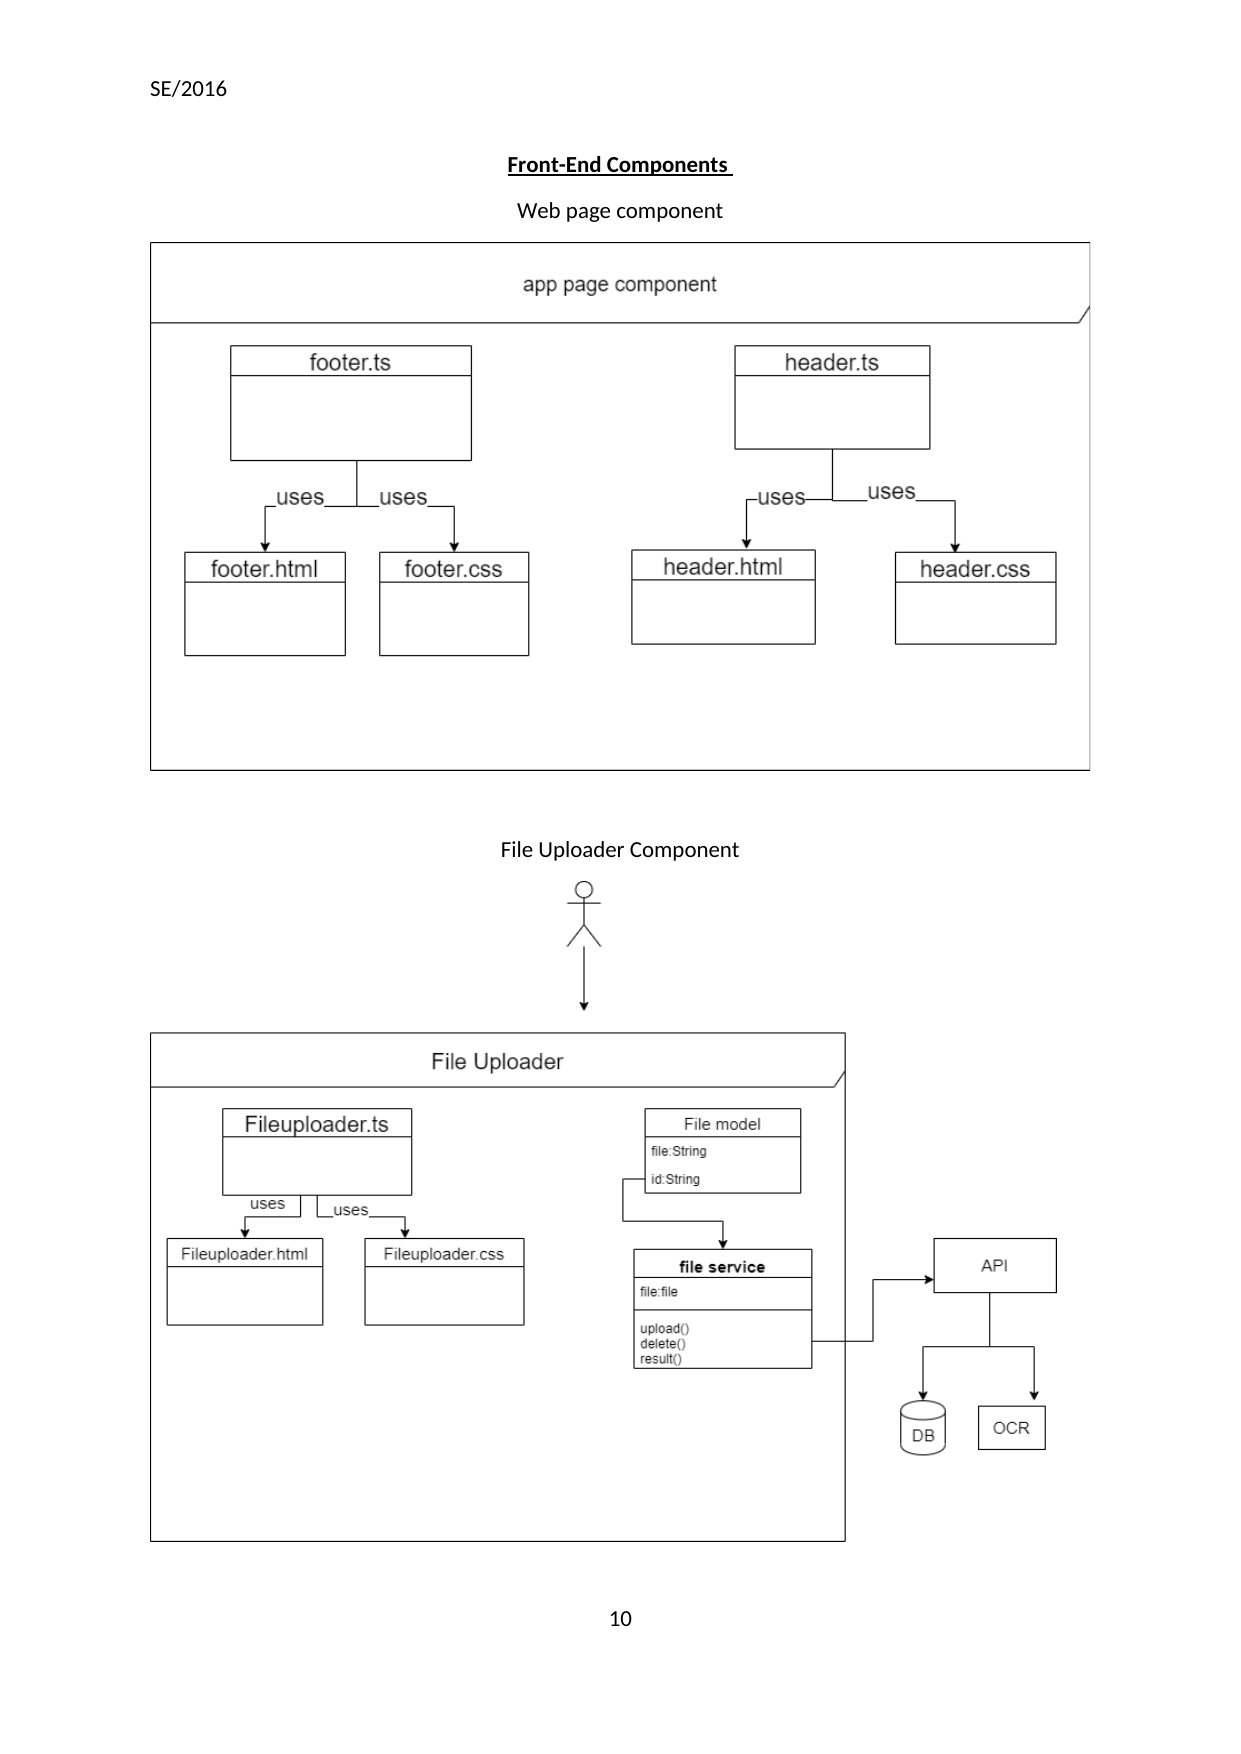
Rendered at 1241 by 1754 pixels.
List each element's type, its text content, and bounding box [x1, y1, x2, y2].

text Front-End Components [150, 150, 1090, 178]
text Web page component [150, 196, 1090, 224]
text File Uploader Component [150, 835, 1090, 863]
